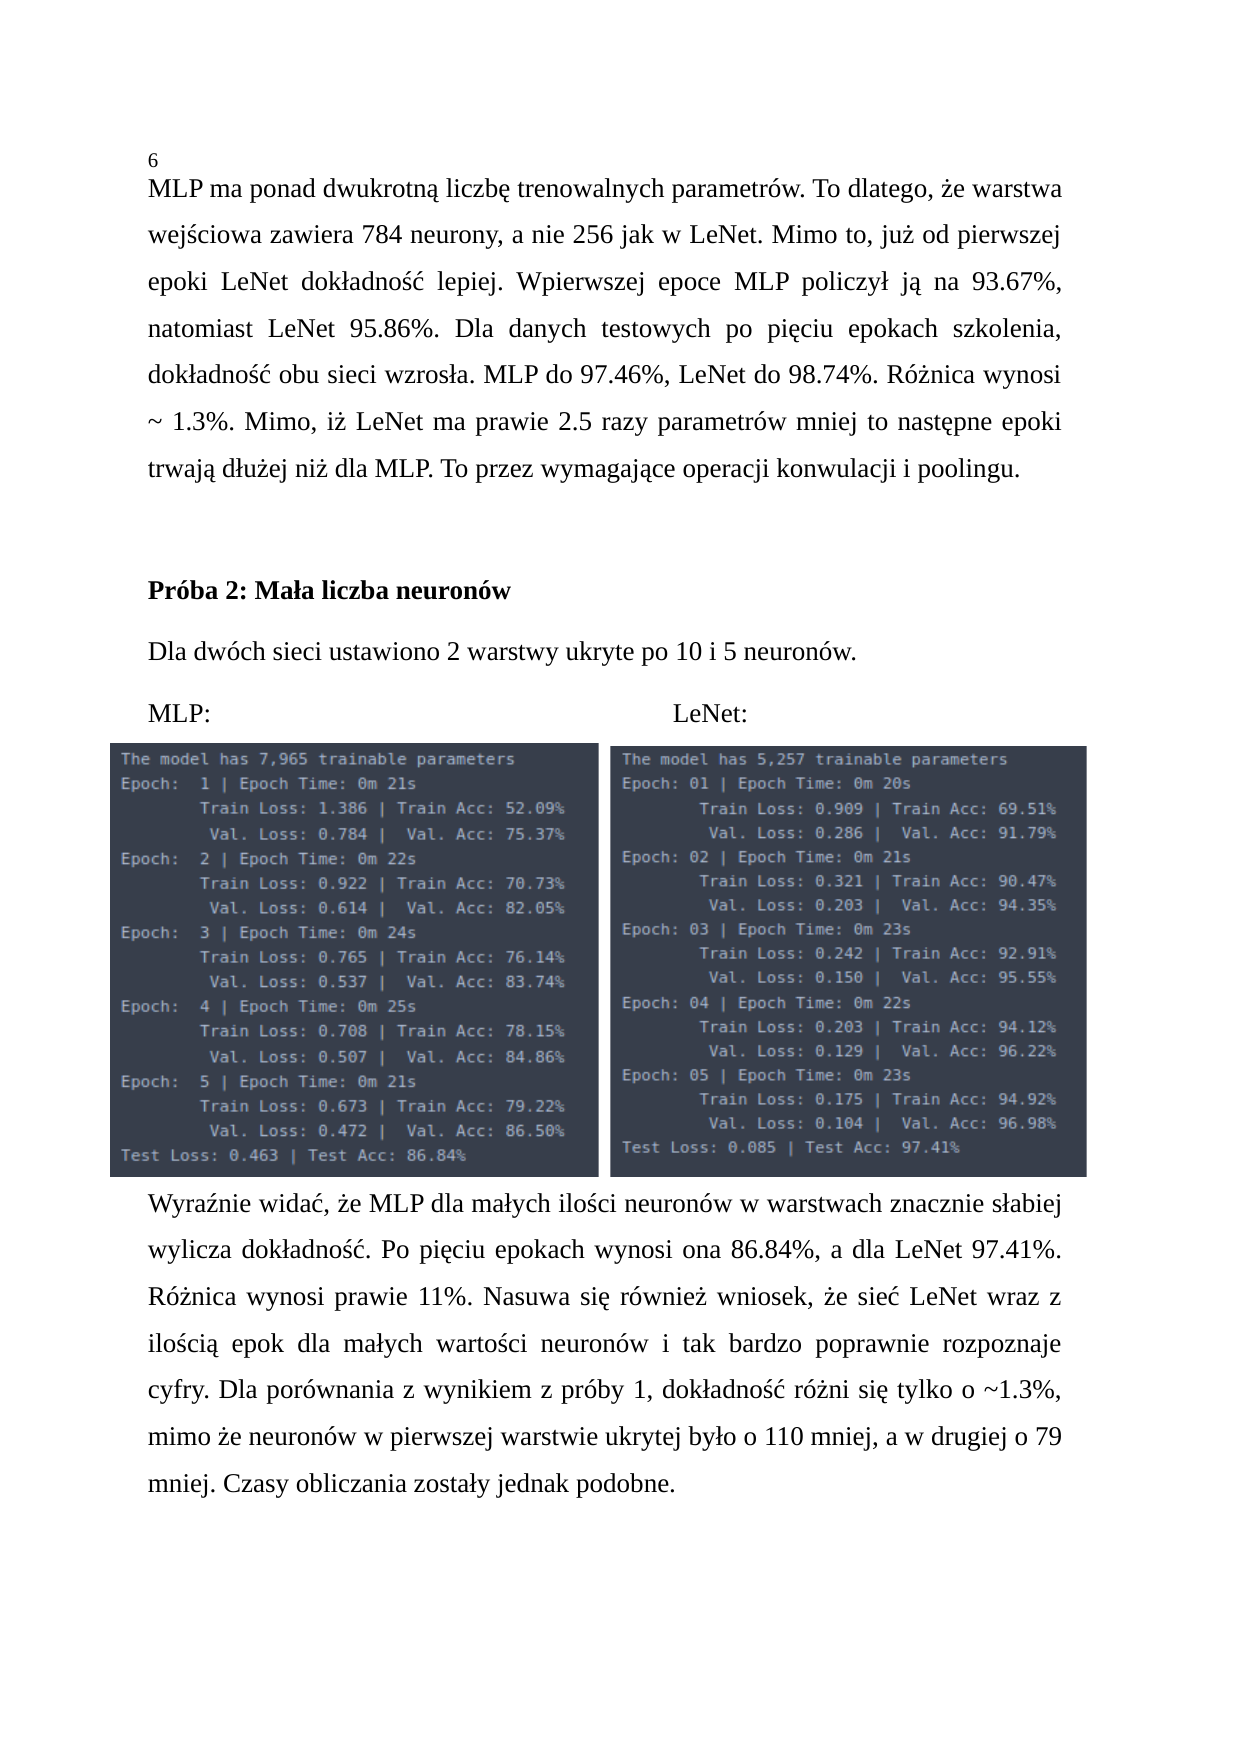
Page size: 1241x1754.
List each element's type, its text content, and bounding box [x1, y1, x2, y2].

text Próba 2: Mała liczba neuronów [148, 574, 1063, 605]
text MLP: LeNet: [148, 697, 1063, 728]
text Dla dwóch sieci ustawiono 2 warstwy ukryte po 10 i 5 neuronów. [148, 635, 1063, 667]
picture [110, 743, 599, 1177]
text MLP ma ponad dwukrotną liczbę trenowalnych parametrów. To dlatego, że warstwa wejściowa zawiera 784 neurony, a nie 256 jak w LeNet. Mimo to, już od pierwszej epoki LeNet dokładność lepiej. Wpierwszej epoce MLP policzył ją na 93.67%, natomiast LeNet 95.86%. Dla danych testowych po pięciu epokach szkolenia, dokładność obu sieci wzrosła. MLP do 97.46%, LeNet do 98.74%. Różnica wynosi ~ 1.3%. Mimo, iż LeNet ma prawie 2.5 razy parametrów mniej to następne epoki trwają dłużej niż dla MLP. To przez wymagające operacji konwulacji i poolingu. [148, 172, 1063, 483]
text Wyraźnie widać, że MLP dla małych ilości neuronów w warstwach znacznie słabiej wylicza dokładność. Po pięciu epokach wynosi ona 86.84%, a dla LeNet 97.41%. Różnica wynosi prawie 11%. Nasuwa się również wniosek, że sieć LeNet wraz z ilością epok dla małych wartości neuronów i tak bardzo poprawnie rozpoznaje cyfry. Dla porównania z wynikiem z próby 1, dokładność różni się tylko o ~1.3%, mimo że neuronów w pierwszej warstwie ukrytej było o 110 mniej, a w drugiej o 79 mniej. Czasy obliczania zostały jednak podobne. [148, 1187, 1063, 1498]
picture [610, 746, 1087, 1177]
